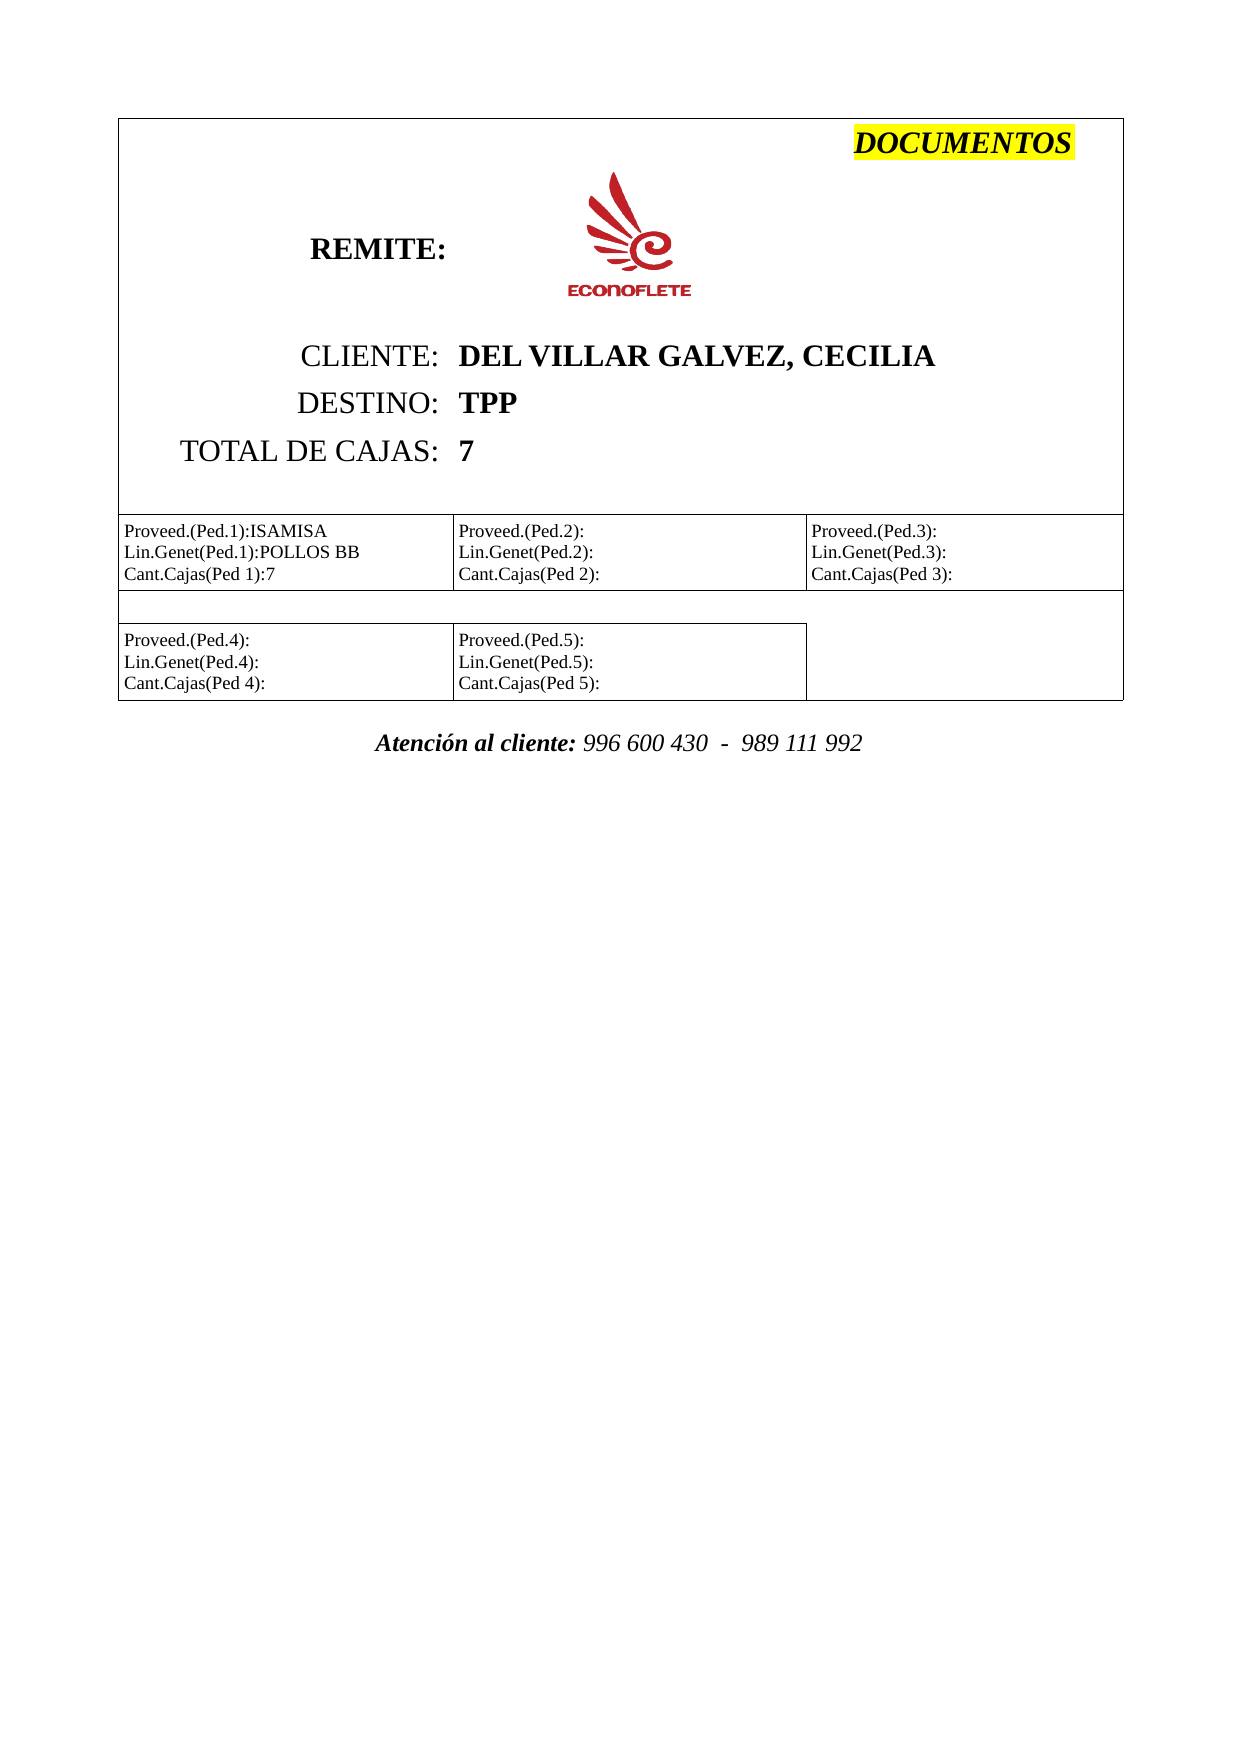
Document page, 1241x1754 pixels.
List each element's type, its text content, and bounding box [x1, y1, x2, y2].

table_cell TOTAL DE CAJAS: [119, 426, 453, 474]
table_header DOCUMENTOS [806, 119, 1123, 166]
table_cell [806, 166, 1123, 332]
table_cell CLIENTE: [119, 332, 453, 379]
table_cell [807, 623, 1123, 699]
table_cell Proveed.(Ped.1):ISAMISA Lin.Genet(Ped.1):POLLOS BB Cant.Cajas(Ped 1):7 [119, 515, 453, 590]
table_cell [806, 474, 1123, 514]
table_cell [806, 591, 1123, 623]
table_cell Proveed.(Ped.3): Lin.Genet(Ped.3): Cant.Cajas(Ped 3): [807, 515, 1123, 590]
table_cell [453, 591, 806, 623]
table_cell REMITE: [119, 166, 453, 332]
picture [552, 171, 707, 297]
table_cell 7 [453, 426, 1123, 474]
table_header [453, 119, 806, 166]
table_cell DESTINO: [119, 379, 453, 426]
table_cell [119, 591, 453, 623]
table_cell Proveed.(Ped.4): Lin.Genet(Ped.4): Cant.Cajas(Ped 4): [119, 624, 453, 699]
table_cell [119, 474, 453, 514]
table_cell DEL VILLAR GALVEZ, CECILIA [453, 332, 1123, 379]
table_cell [806, 379, 1123, 426]
table_cell TPP [453, 379, 806, 426]
text Atención al cliente: 996 600 430 - 989 111 992 [118, 728, 1122, 757]
table_cell Proveed.(Ped.2): Lin.Genet(Ped.2): Cant.Cajas(Ped 2): [454, 515, 806, 590]
table_cell [453, 166, 806, 332]
table_header [119, 119, 453, 166]
table_cell [453, 474, 806, 514]
table_cell Proveed.(Ped.5): Lin.Genet(Ped.5): Cant.Cajas(Ped 5): [454, 624, 806, 699]
